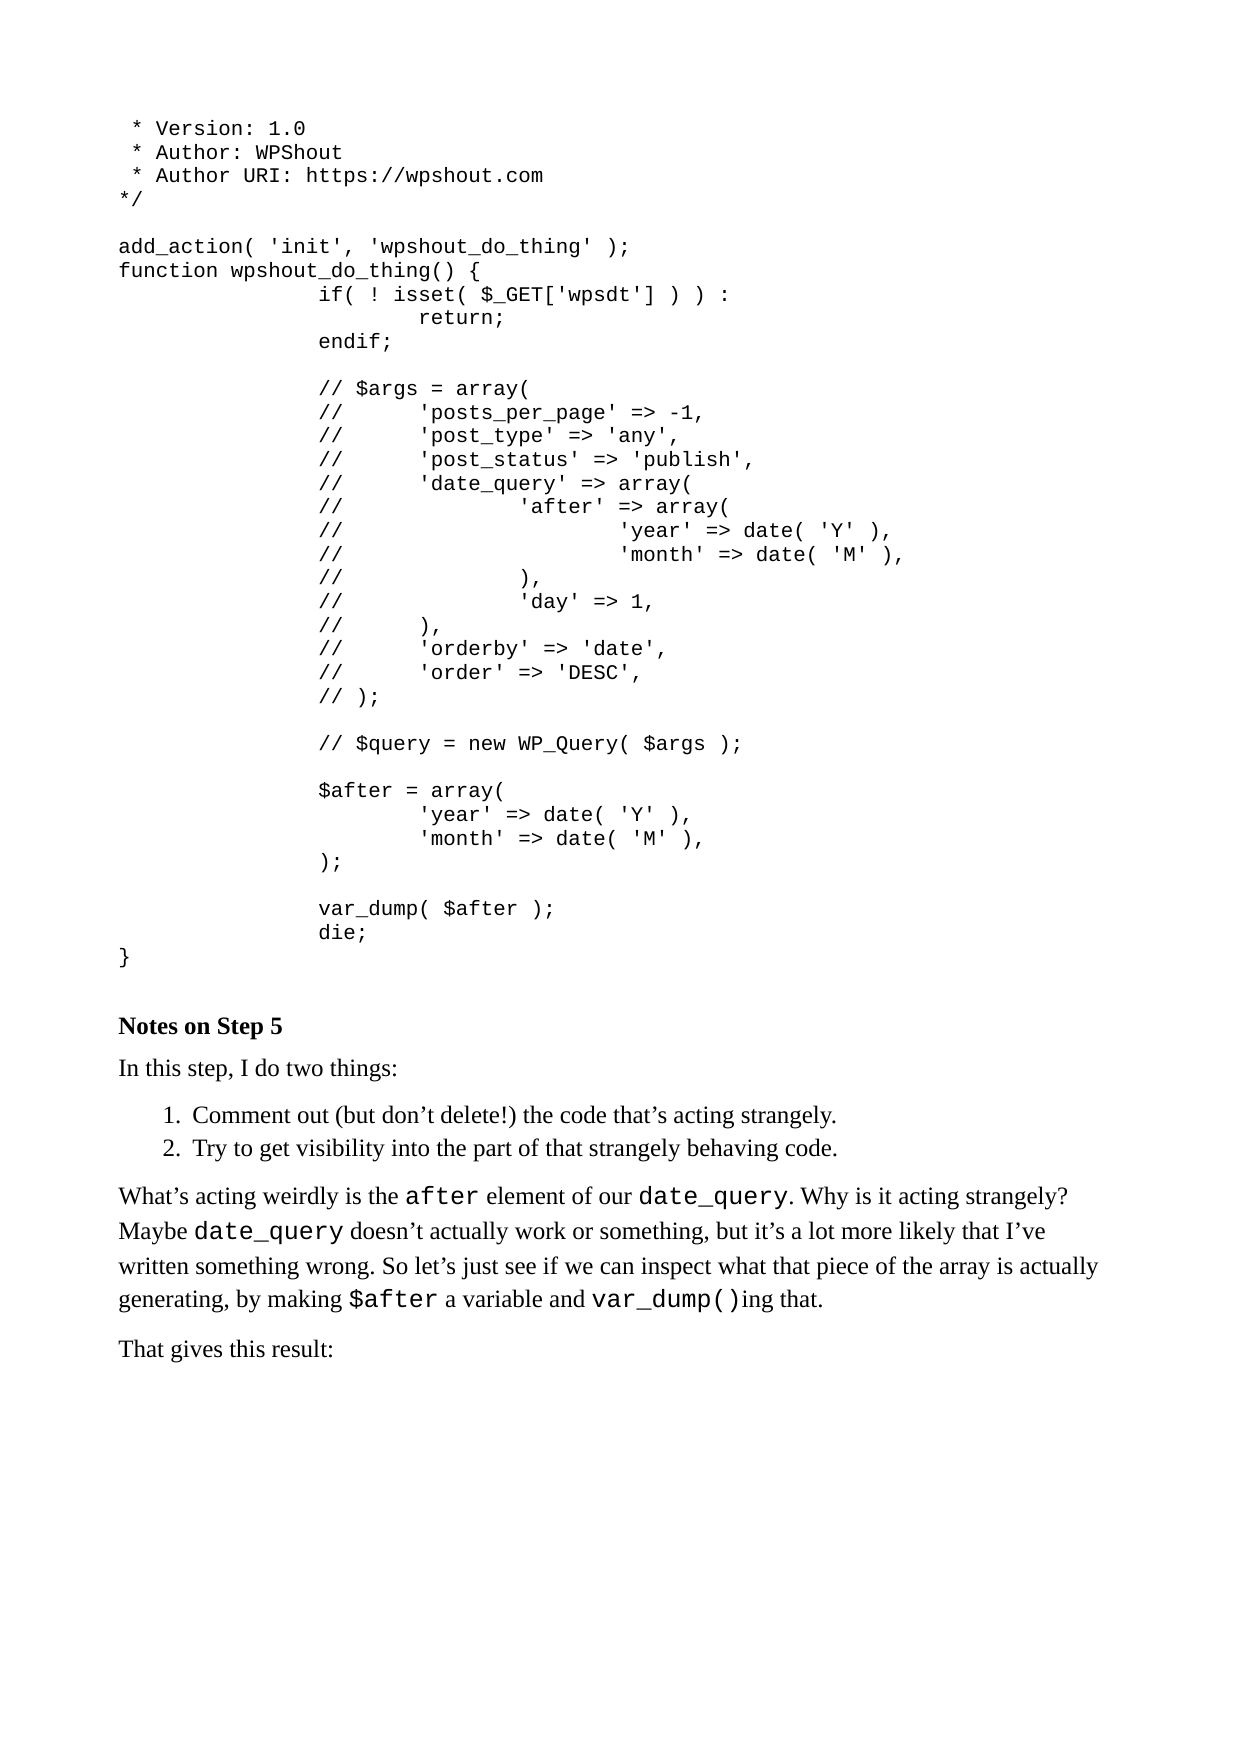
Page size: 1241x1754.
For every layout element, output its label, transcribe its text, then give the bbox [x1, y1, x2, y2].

text That gives this result: [118, 1334, 1122, 1363]
text 'year' => date( 'Y' ), [118, 804, 1122, 827]
text // 'post_status' => 'publish', [118, 449, 1122, 473]
list Comment out (but don’t delete!) the code that’s acting strangely. [162, 1100, 1122, 1129]
subtitle Notes on Step 5 [118, 1011, 1122, 1040]
text 'month' => date( 'M' ), [118, 827, 1122, 851]
text // $args = array( [118, 378, 1122, 402]
text // 'after' => array( [118, 496, 1122, 520]
text // ), [118, 615, 1122, 638]
text endif; [118, 331, 1122, 354]
text $after = array( [118, 780, 1122, 804]
text // 'year' => date( 'Y' ), [118, 520, 1122, 544]
text // 'date_query' => array( [118, 473, 1122, 496]
text ); [118, 851, 1122, 875]
text // 'post_type' => 'any', [118, 426, 1122, 449]
text // ); [118, 686, 1122, 709]
text function wpshout_do_thing() { [118, 260, 1122, 284]
text // 'order' => 'DESC', [118, 662, 1122, 686]
text In this step, I do two things: [118, 1053, 1122, 1081]
text if( ! isset( $_GET['wpsdt'] ) ) : [118, 284, 1122, 307]
text return; [118, 307, 1122, 331]
text // 'month' => date( 'M' ), [118, 544, 1122, 567]
text die; [118, 922, 1122, 946]
text // 'orderby' => 'date', [118, 638, 1122, 662]
text * Author URI: https://wpshout.com [118, 165, 1122, 189]
text add_action( 'init', 'wpshout_do_thing' ); [118, 236, 1122, 260]
text * Version: 1.0 [118, 118, 1122, 142]
list Try to get visibility into the part of that strangely behaving code. [162, 1133, 1122, 1162]
text * Author: WPShout [118, 142, 1122, 165]
text What’s acting weirdly is the after element of our date_query. Why is it acting strangely? Maybe date_query doesn’t actually work or something, but it’s a lot more likely that I’ve written something wrong. So let’s just see if we can inspect what that piece of the array is actually generating, by making $after a variable and var_dump()ing that. [118, 1181, 1122, 1315]
text var_dump( $after ); [118, 898, 1122, 922]
text // $query = new WP_Query( $args ); [118, 733, 1122, 757]
text // ), [118, 567, 1122, 591]
text */ [118, 189, 1122, 213]
text // 'day' => 1, [118, 591, 1122, 615]
text // 'posts_per_page' => -1, [118, 402, 1122, 426]
text } [118, 946, 1122, 969]
